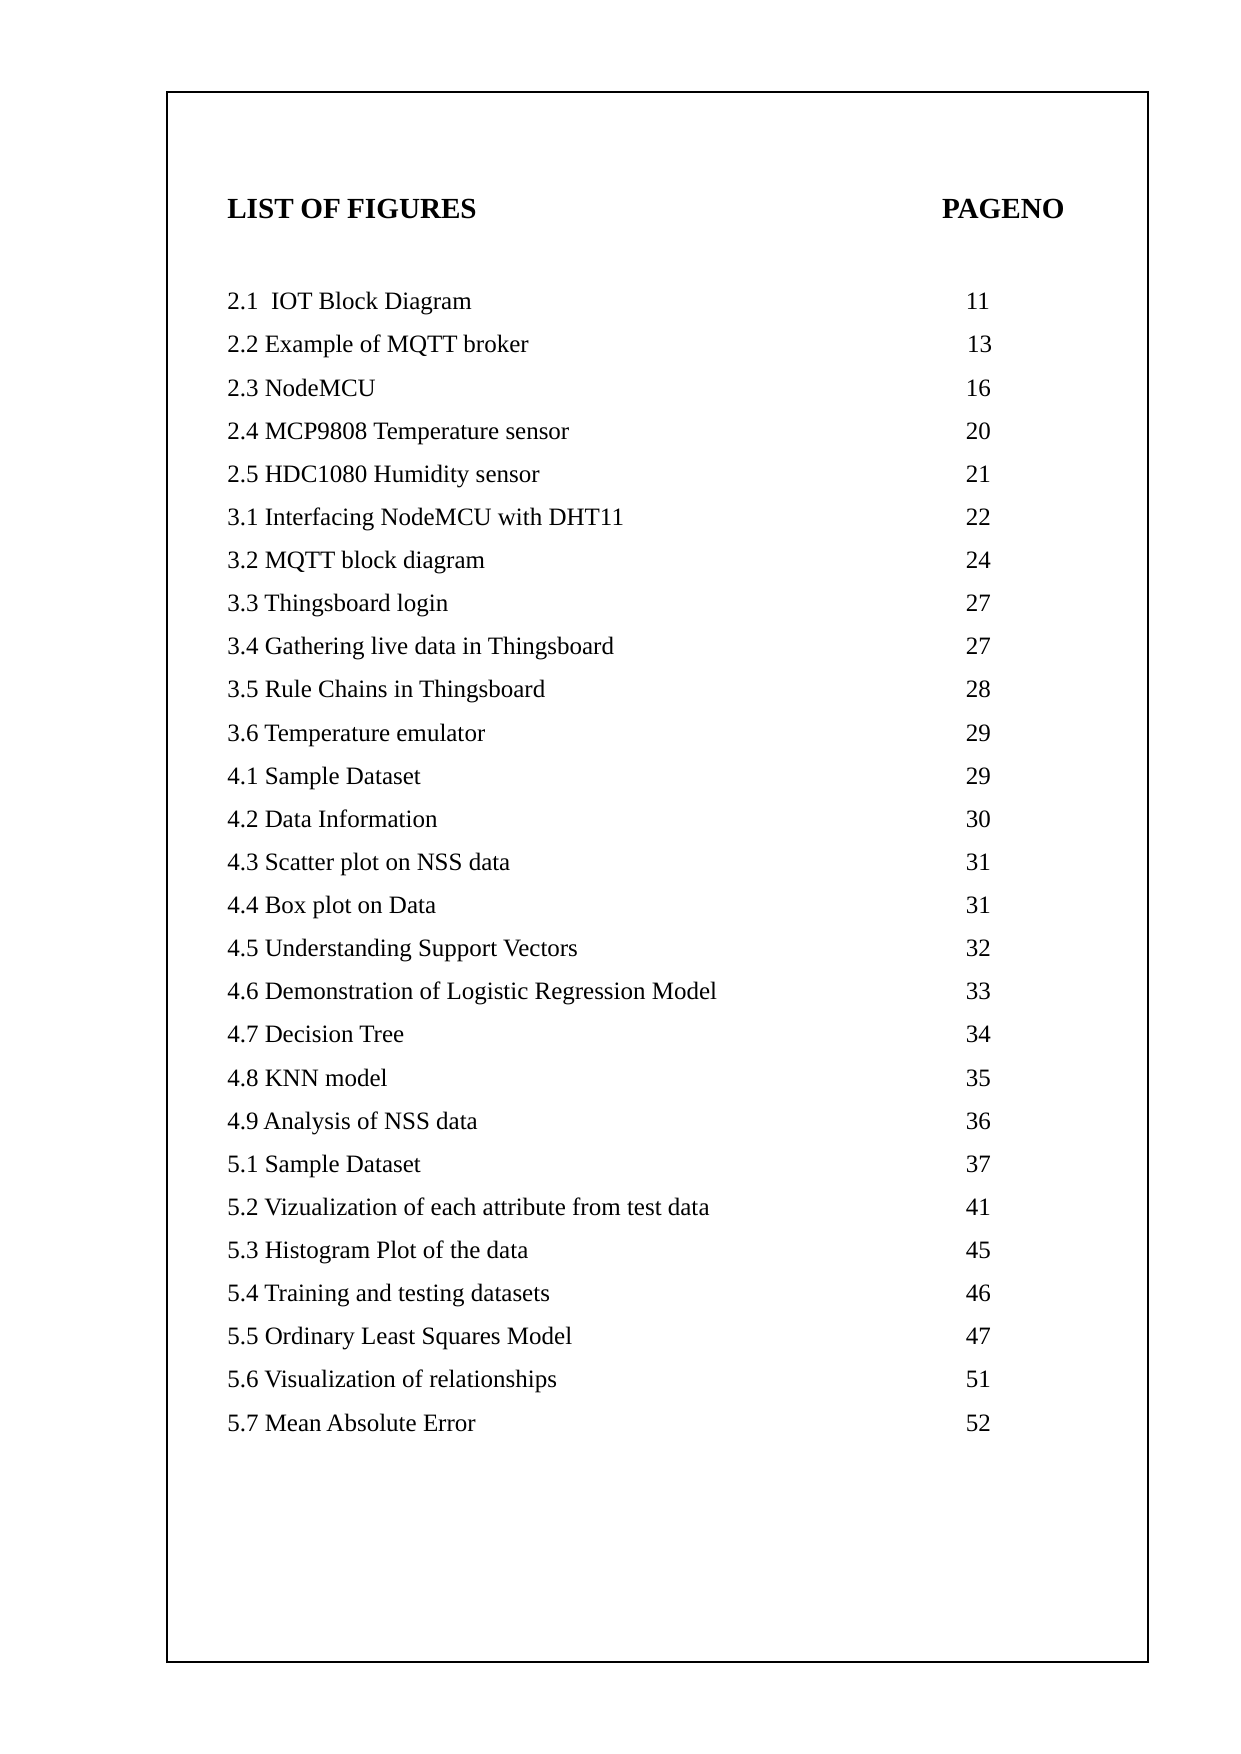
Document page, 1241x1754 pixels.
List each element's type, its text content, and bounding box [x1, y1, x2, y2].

text 5.6 Visualization of relationships 51 [227, 1364, 1088, 1393]
text 3.4 Gathering live data in Thingsboard 27 [227, 631, 1088, 660]
text 5.3 Histogram Plot of the data 45 [227, 1235, 1088, 1264]
text 5.5 Ordinary Least Squares Model 47 [227, 1321, 1088, 1350]
text 4.2 Data Information 30 [227, 804, 1088, 833]
text 4.1 Sample Dataset 29 [227, 761, 1088, 789]
text 4.4 Box plot on Data 31 [227, 890, 1088, 919]
text 2.4 MCP9808 Temperature sensor 20 [227, 416, 1088, 444]
text 3.1 Interfacing NodeMCU with DHT11 22 [227, 502, 1088, 531]
text 5.2 Vizualization of each attribute from test data 41 [227, 1192, 1088, 1221]
text 4.7 Decision Tree 34 [227, 1019, 1088, 1048]
text 3.2 MQTT block diagram 24 [227, 545, 1088, 574]
text 3.6 Temperature emulator 29 [227, 718, 1088, 746]
text 3.5 Rule Chains in Thingsboard 28 [227, 674, 1088, 703]
text 3.3 Thingsboard login 27 [227, 588, 1088, 617]
text 2.2 Example of MQTT broker 13 [227, 329, 1088, 358]
text 4.6 Demonstration of Logistic Regression Model 33 [227, 976, 1088, 1005]
text 2.3 NodeMCU 16 [227, 373, 1088, 401]
text 4.8 KNN model 35 [227, 1063, 1088, 1091]
text 4.5 Understanding Support Vectors 32 [227, 933, 1088, 962]
text 2.1 IOT Block Diagram 11 [227, 286, 1088, 315]
text 5.4 Training and testing datasets 46 [227, 1278, 1088, 1307]
text 4.3 Scatter plot on NSS data 31 [227, 847, 1088, 876]
text 5.7 Mean Absolute Error 52 [227, 1408, 1088, 1436]
text LIST OF FIGURES PAGENO [227, 191, 1088, 224]
text 4.9 Analysis of NSS data 36 [227, 1106, 1088, 1134]
text 2.5 HDC1080 Humidity sensor 21 [227, 459, 1088, 488]
text 5.1 Sample Dataset 37 [227, 1149, 1088, 1178]
